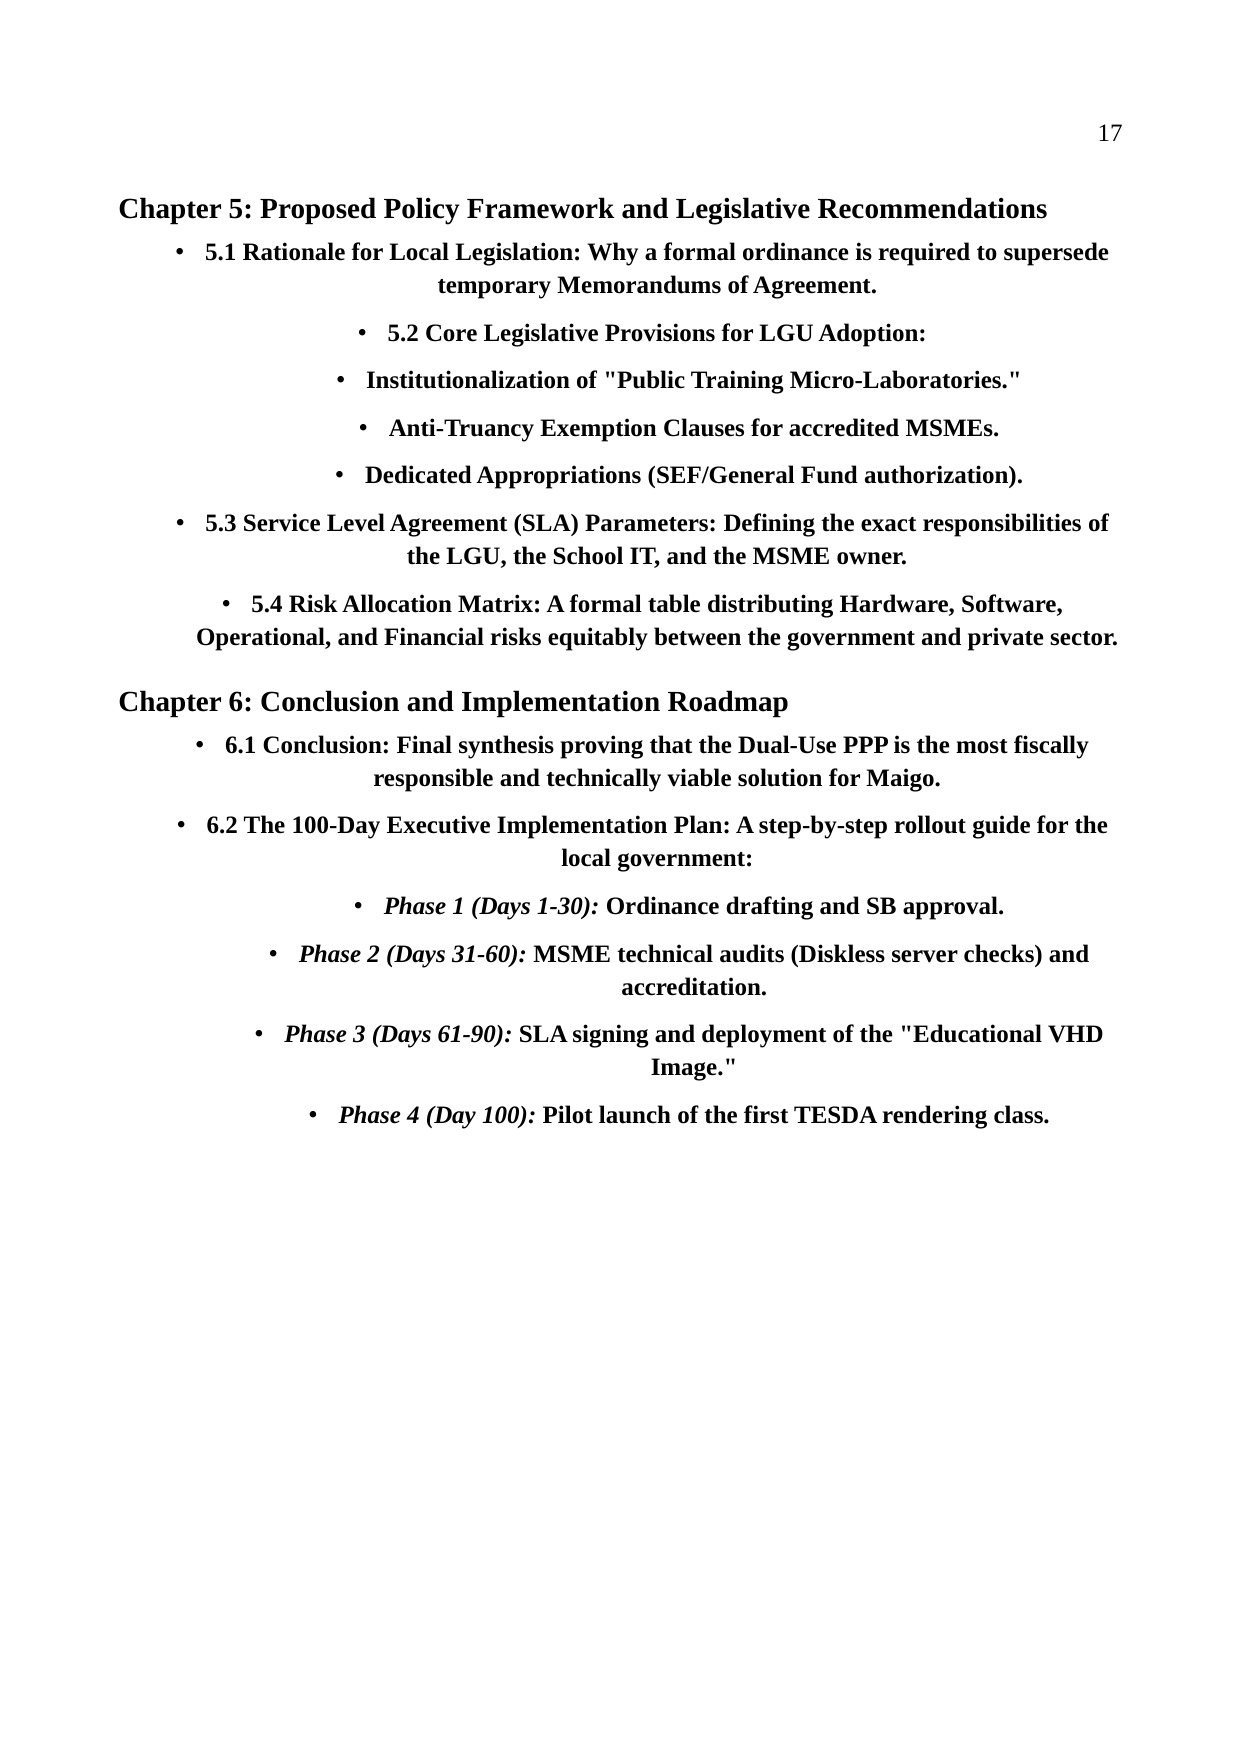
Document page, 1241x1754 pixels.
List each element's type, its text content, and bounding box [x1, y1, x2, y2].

list Phase 3 (Days 61-90): SLA signing and deployment of the "Educational VHD Image." [236, 1019, 1122, 1081]
list Phase 2 (Days 31-60): MSME technical audits (Diskless server checks) and accreditation. [236, 939, 1122, 1001]
list 5.3 Service Level Agreement (SLA) Parameters: Defining the exact responsibilities of the LGU, the School IT, and the MSME owner. [162, 508, 1122, 570]
list 5.2 Core Legislative Provisions for LGU Adoption: [162, 318, 1122, 346]
list Dedicated Appropriations (SEF/General Fund authorization). [236, 460, 1122, 489]
subtitle Chapter 5: Proposed Policy Framework and Legislative Recommendations [118, 191, 1122, 224]
list Phase 1 (Days 1-30): Ordinance drafting and SB approval. [236, 891, 1122, 920]
list Anti-Truancy Exemption Clauses for accredited MSMEs. [236, 413, 1122, 442]
subtitle Chapter 6: Conclusion and Implementation Roadmap [118, 684, 1122, 717]
list 5.4 Risk Allocation Matrix: A formal table distributing Hardware, Software, Operational, and Financial risks equitably between the government and private sector. [162, 589, 1122, 650]
list Institutionalization of "Public Training Micro-Laboratories." [236, 365, 1122, 394]
list Phase 4 (Day 100): Pilot launch of the first TESDA rendering class. [236, 1100, 1122, 1129]
list 6.2 The 100-Day Executive Implementation Plan: A step-by-step rollout guide for the local government: [162, 811, 1122, 872]
list 5.1 Rationale for Local Legislation: Why a formal ordinance is required to supersede temporary Memorandums of Agreement. [162, 237, 1122, 299]
list 6.1 Conclusion: Final synthesis proving that the Dual-Use PPP is the most fiscally responsible and technically viable solution for Maigo. [162, 730, 1122, 792]
